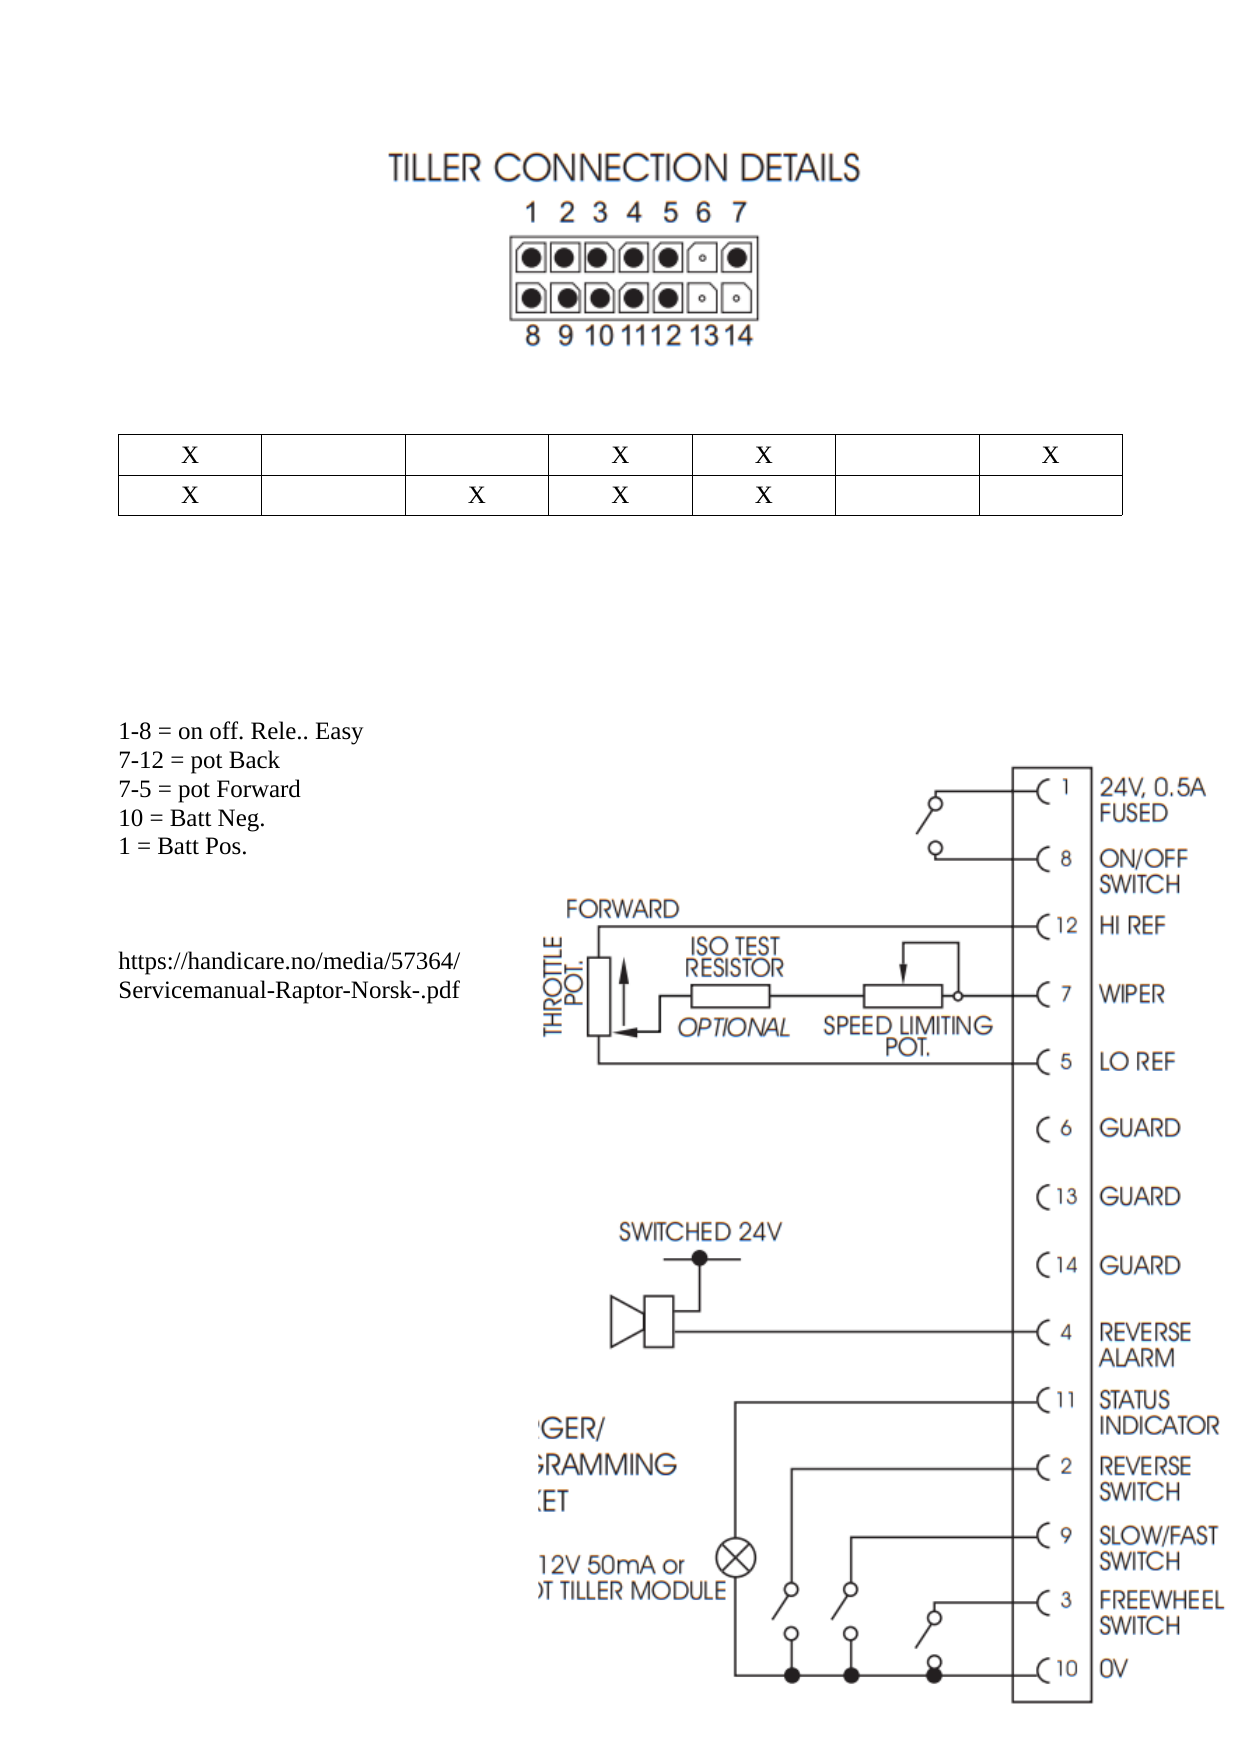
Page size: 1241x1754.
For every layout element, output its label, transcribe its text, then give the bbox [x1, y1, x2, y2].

table_header X [980, 435, 1122, 475]
table_header X [549, 435, 692, 475]
table_header [836, 435, 979, 475]
table_header [262, 435, 405, 475]
text 7-12 = pot Back [118, 745, 1122, 774]
table_cell X [119, 476, 261, 515]
text 1 = Batt Pos. [118, 831, 538, 860]
table_cell X [549, 476, 692, 515]
table_cell X [406, 476, 548, 515]
table_header [406, 435, 548, 475]
table_cell X [693, 476, 835, 515]
text https://handicare.no/media/57364/Servicemanual-Raptor-Norsk-.pdf [118, 946, 538, 1004]
table_cell [262, 476, 405, 515]
text 10 = Batt Neg. [118, 803, 538, 831]
table_cell [836, 476, 979, 515]
table_header X [119, 435, 261, 475]
picture [353, 118, 887, 395]
table_cell [980, 476, 1122, 515]
text 7-5 = pot Forward [118, 774, 538, 803]
text 1-8 = on off. Rele.. Easy [118, 716, 1122, 745]
table_header X [693, 435, 835, 475]
picture [538, 749, 1240, 1754]
